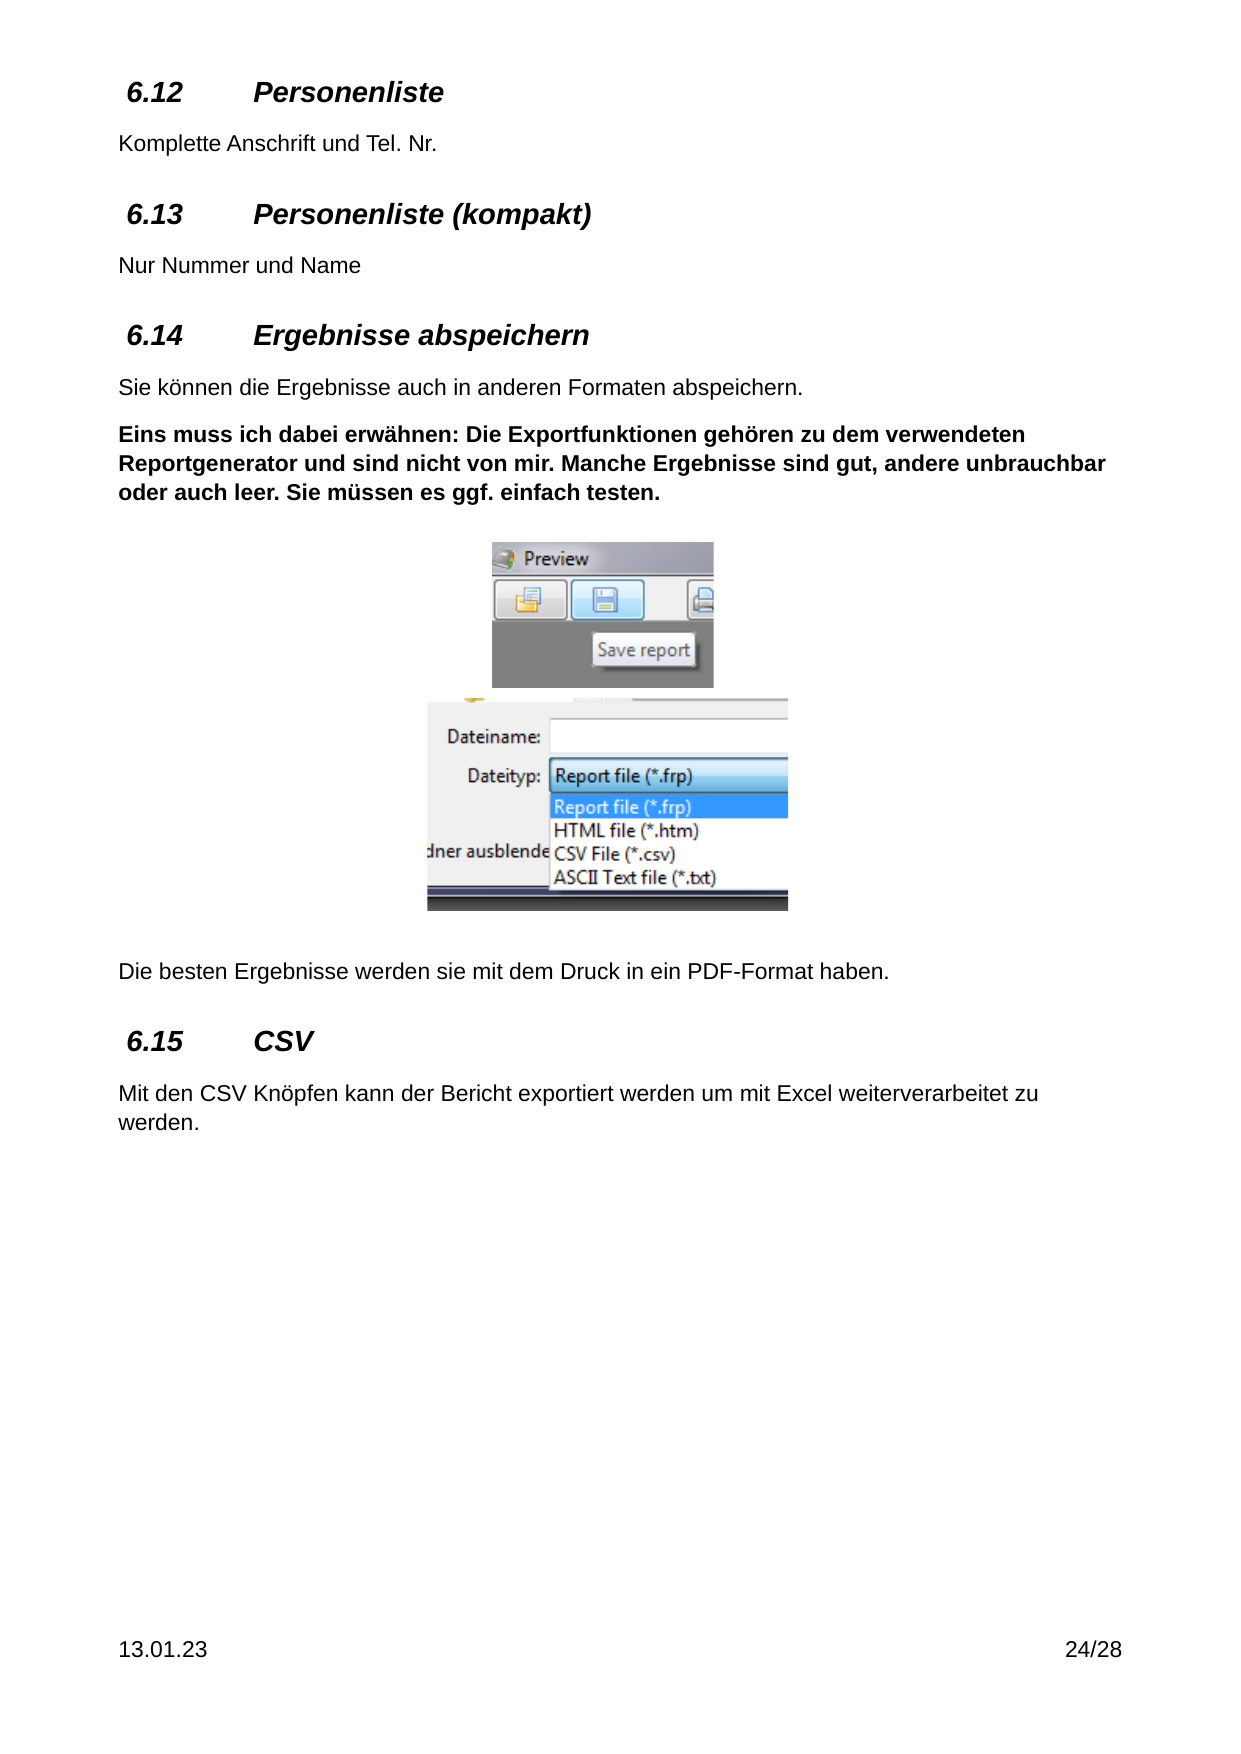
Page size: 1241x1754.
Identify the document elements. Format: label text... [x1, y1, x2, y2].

text Eins muss ich dabei erwähnen: Die Exportfunktionen gehören zu dem verwendeten Reportgenerator und sind nicht von mir. Manche Ergebnisse sind gut, andere unbrauchbar oder auch leer. Sie müssen es ggf. einfach testen. [118, 421, 1122, 505]
text Nur Nummer und Name [118, 252, 1122, 278]
subtitle Ergebnisse abspeichern [118, 318, 1122, 352]
text Die besten Ergebnisse werden sie mit dem Druck in ein PDF-Format haben. [118, 958, 1122, 984]
text Komplette Anschrift und Tel. Nr. [118, 130, 1122, 157]
picture [492, 542, 714, 688]
subtitle CSV [118, 1024, 1122, 1058]
text Sie können die Ergebnisse auch in anderen Formaten abspeichern. [118, 374, 1122, 400]
subtitle Personenliste (kompakt) [118, 197, 1122, 230]
subtitle Personenliste [118, 75, 1122, 108]
text Mit den CSV Knöpfen kann der Bericht exportiert werden um mit Excel weiterverarbeitet zu werden. [118, 1080, 1122, 1135]
picture [427, 698, 789, 911]
